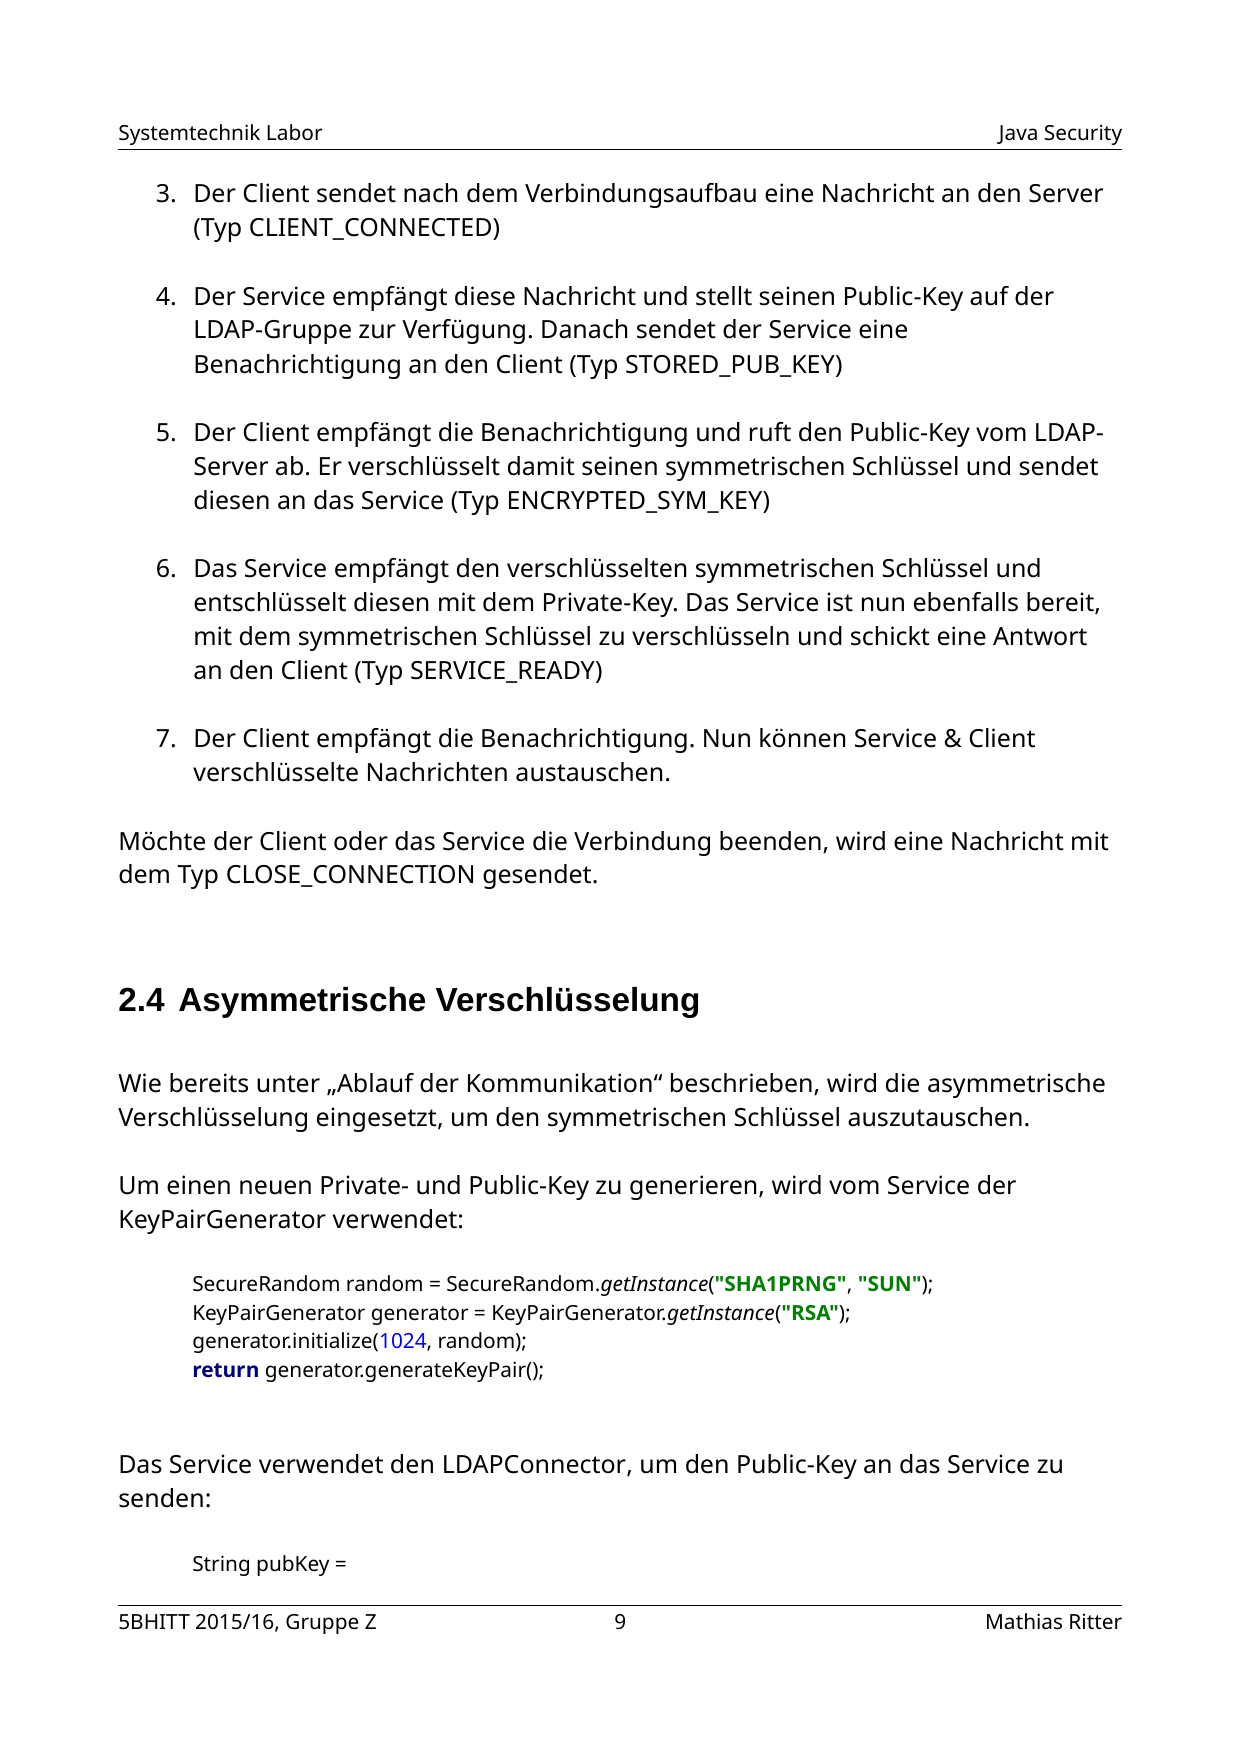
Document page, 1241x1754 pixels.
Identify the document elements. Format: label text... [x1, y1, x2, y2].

list Der Client empfängt die Benachrichtigung und ruft den Public-Key vom LDAP-Server ab. Er verschlüsselt damit seinen symmetrischen Schlüssel und sendet diesen an das Service (Typ ENCRYPTED_SYM_KEY) [156, 414, 1122, 551]
text return generator.generateKeyPair(); [118, 1355, 1122, 1383]
text Möchte der Client oder das Service die Verbindung beenden, wird eine Nachricht mit dem Typ CLOSE_CONNECTION gesendet. [118, 823, 1122, 891]
text String pubKey = [118, 1549, 1122, 1577]
list Das Service empfängt den verschlüsselten symmetrischen Schlüssel und entschlüsselt diesen mit dem Private-Key. Das Service ist nun ebenfalls bereit, mit dem symmetrischen Schlüssel zu verschlüsseln und schickt eine Antwort an den Client (Typ SERVICE_READY) [156, 551, 1122, 721]
text Um einen neuen Private- und Public-Key zu generieren, wird vom Service der KeyPairGenerator verwendet: [118, 1167, 1122, 1236]
list Der Client empfängt die Benachrichtigung. Nun können Service & Client verschlüsselte Nachrichten austauschen. [156, 721, 1122, 823]
text Wie bereits unter „Ablauf der Kommunikation“ beschrieben, wird die asymmetrische Verschlüsselung eingesetzt, um den symmetrischen Schlüssel auszutauschen. [118, 1065, 1122, 1133]
text SecureRandom random = SecureRandom.getInstance("SHA1PRNG", "SUN"); [118, 1269, 1122, 1298]
text generator.initialize(1024, random); [118, 1326, 1122, 1355]
text KeyPairGenerator generator = KeyPairGenerator.getInstance("RSA"); [118, 1298, 1122, 1326]
subtitle Asymmetrische Verschlüsselung [118, 980, 1122, 1019]
list Der Client sendet nach dem Verbindungsaufbau eine Nachricht an den Server (Typ CLIENT_CONNECTED) [156, 176, 1122, 278]
text Das Service verwendet den LDAPConnector, um den Public-Key an das Service zu senden: [118, 1447, 1122, 1515]
list Der Service empfängt diese Nachricht und stellt seinen Public-Key auf der LDAP-Gruppe zur Verfügung. Danach sendet der Service eine Benachrichtigung an den Client (Typ STORED_PUB_KEY) [156, 278, 1122, 414]
